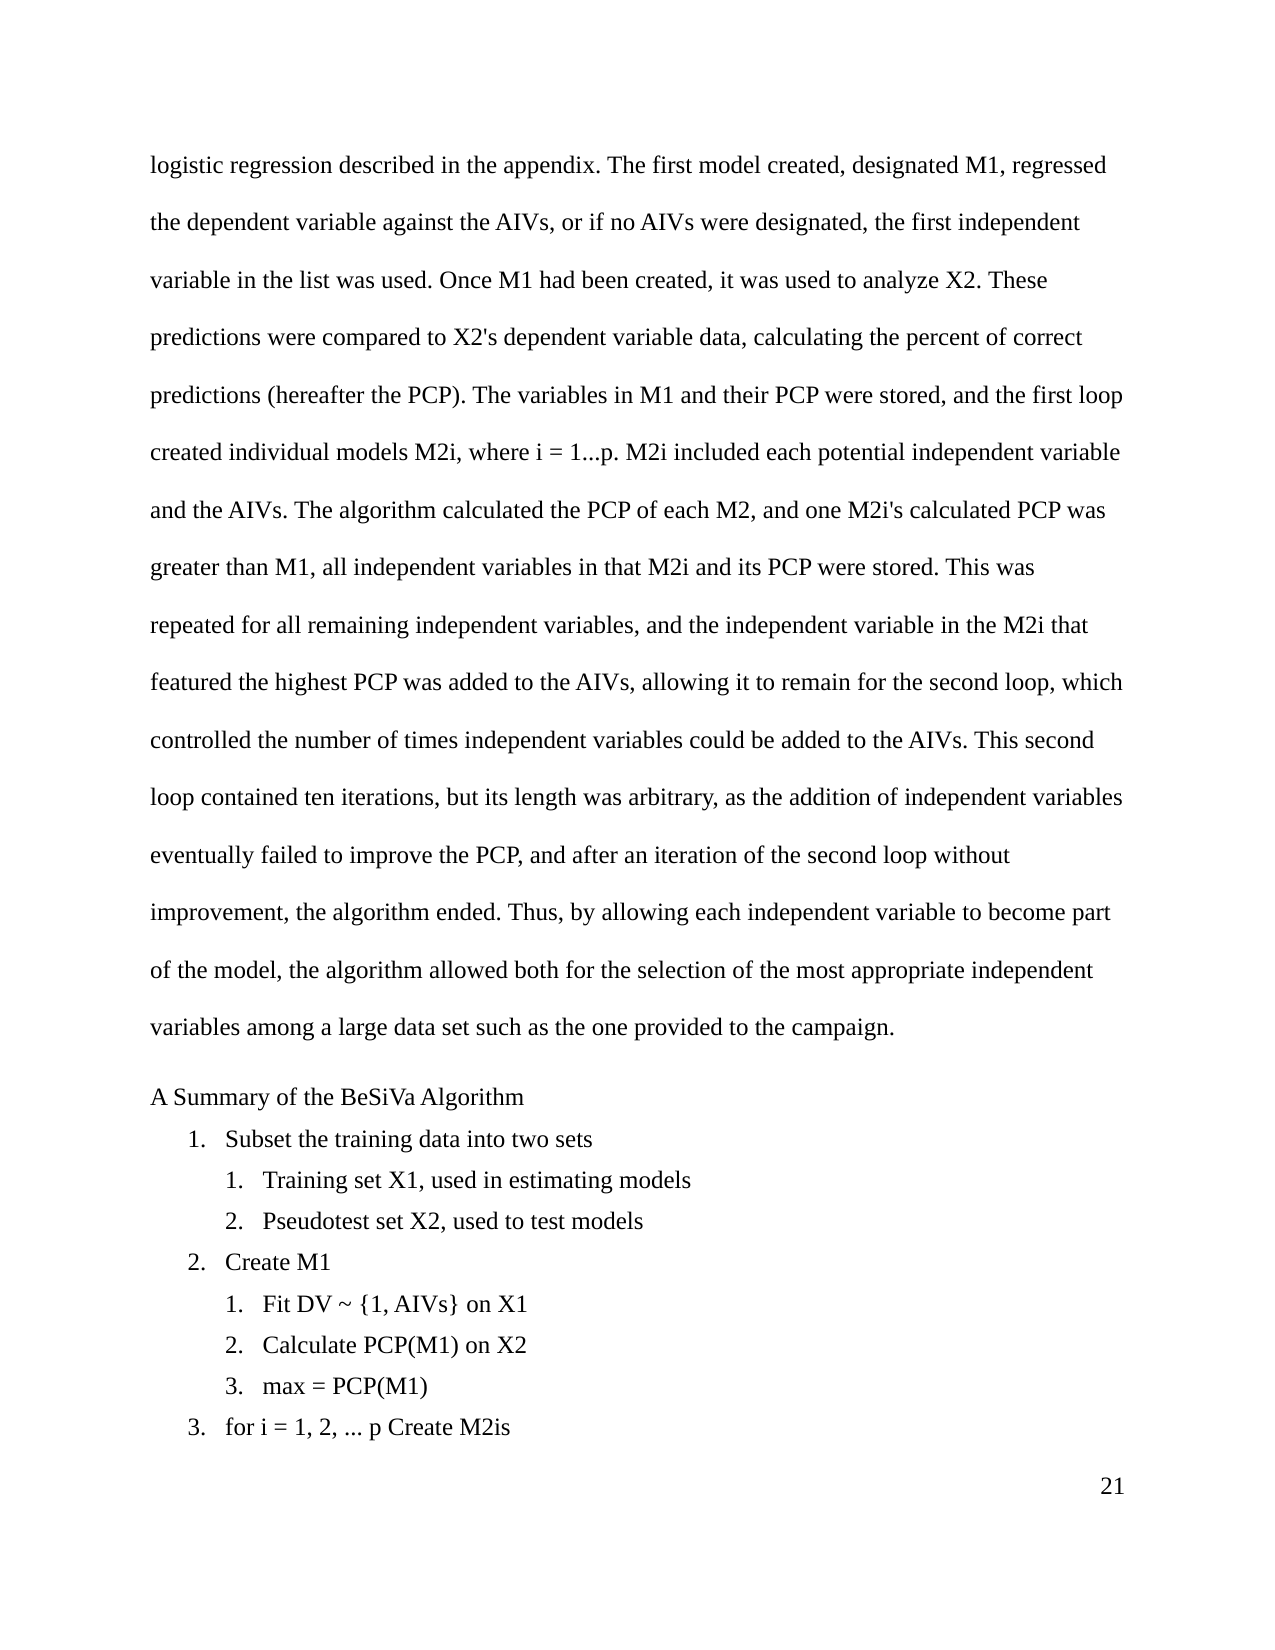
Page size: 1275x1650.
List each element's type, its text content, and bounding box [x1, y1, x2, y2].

list Create M1 [187, 1247, 1125, 1276]
text logistic regression described in the appendix. The first model created, designated M1, regressed the dependent variable against the AIVs, or if no AIVs were designated, the first independent variable in the list was used. Once M1 had been created, it was used to analyze X2. These predictions were compared to X2's dependent variable data, calculating the percent of correct predictions (hereafter the PCP). The variables in M1 and their PCP were stored, and the first loop created individual models M2i, where i = 1...p. M2i included each potential independent variable and the AIVs. The algorithm calculated the PCP of each M2, and one M2i's calculated PCP was greater than M1, all independent variables in that M2i and its PCP were stored. This was repeated for all remaining independent variables, and the independent variable in the M2i that featured the highest PCP was added to the AIVs, allowing it to remain for the second loop, which controlled the number of times independent variables could be added to the AIVs. This second loop contained ten iterations, but its length was arbitrary, as the addition of independent variables eventually failed to improve the PCP, and after an iteration of the second loop without improvement, the algorithm ended. Thus, by allowing each independent variable to become part of the model, the algorithm allowed both for the selection of the most appropriate independent variables among a large data set such as the one provided to the campaign. [150, 150, 1125, 1041]
list Calculate PCP(M1) on X2 [225, 1330, 1125, 1359]
list Training set X1, used in estimating models [225, 1165, 1125, 1194]
list Pseudotest set X2, used to test models [225, 1206, 1125, 1235]
list Subset the training data into two sets [187, 1124, 1125, 1152]
text A Summary of the BeSiVa Algorithm [150, 1082, 1125, 1111]
list Fit DV ~ {1, AIVs} on X1 [225, 1289, 1125, 1317]
list max = PCP(M1) [225, 1371, 1125, 1400]
list for i = 1, 2, ... p Create M2is [187, 1412, 1125, 1441]
